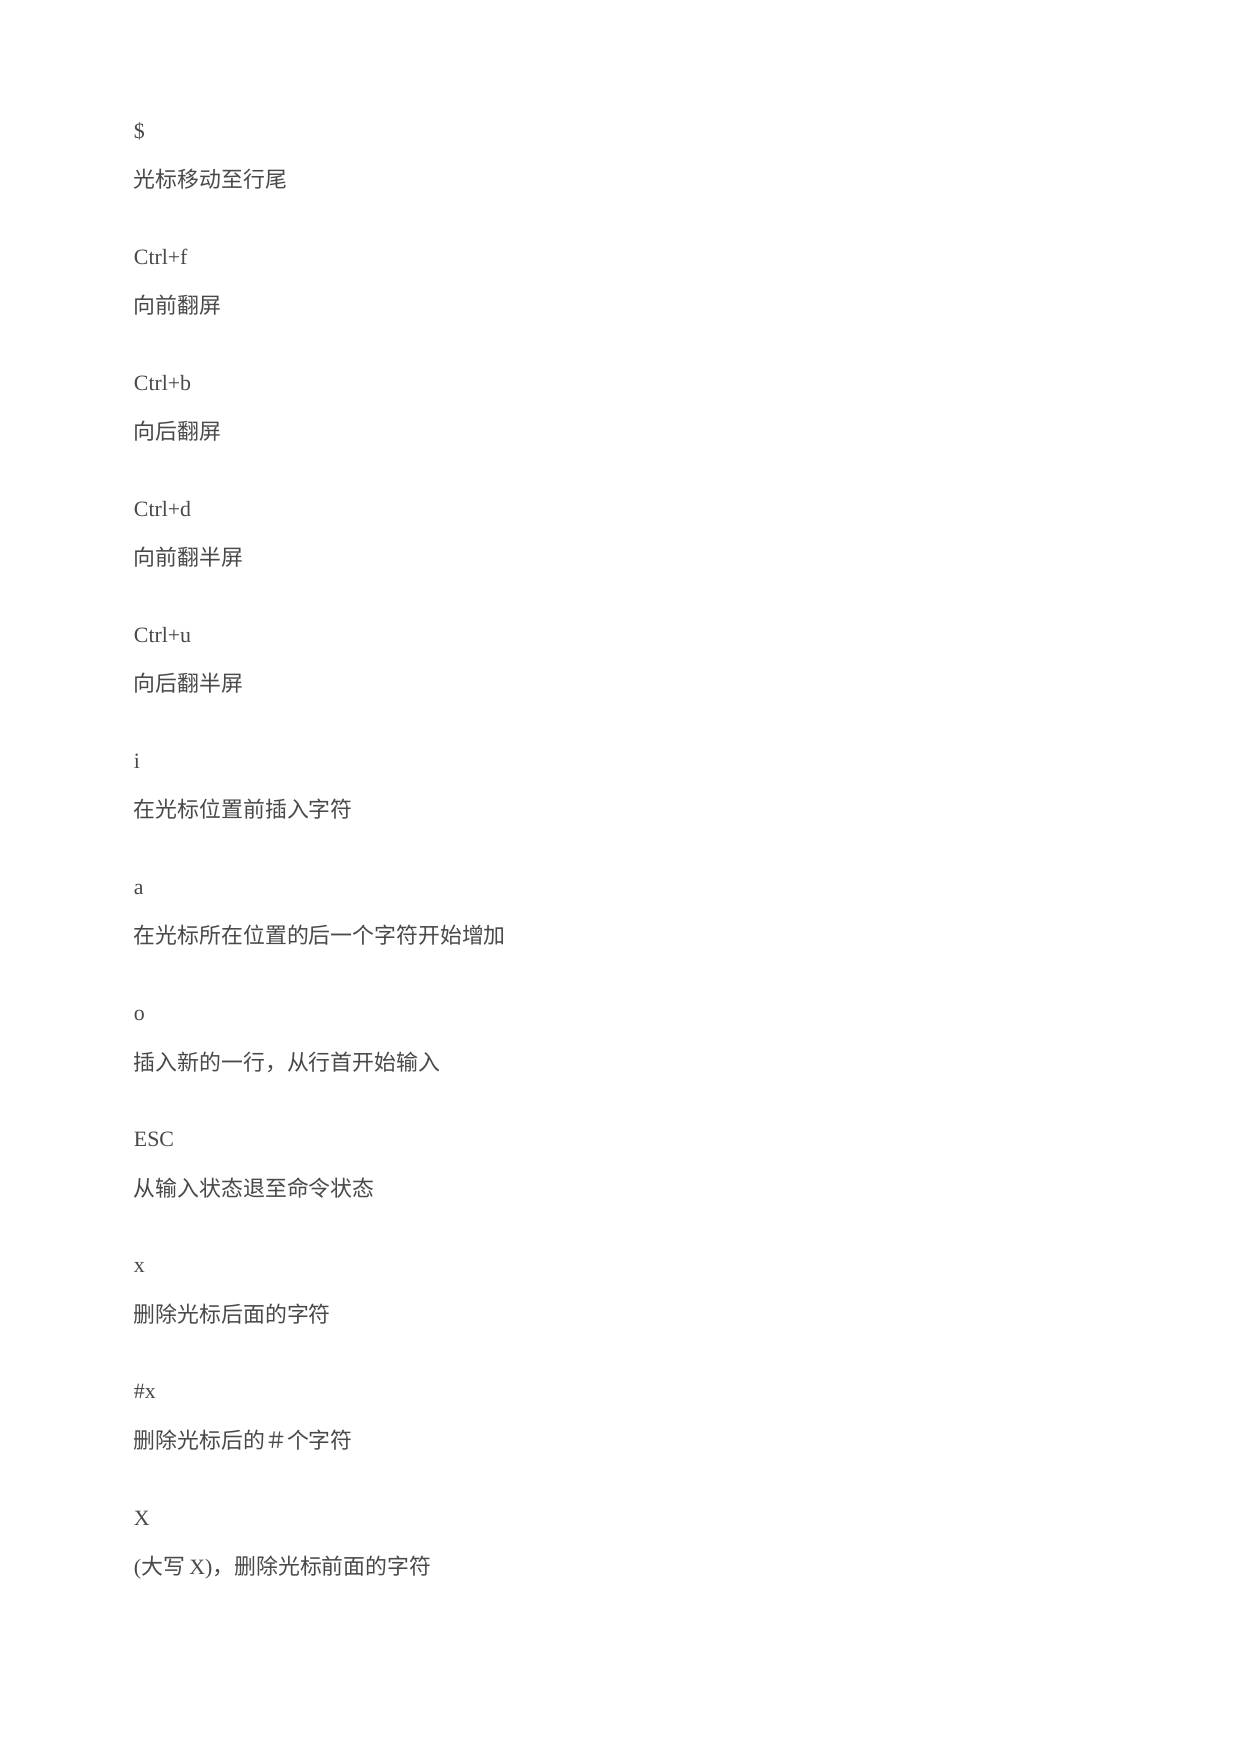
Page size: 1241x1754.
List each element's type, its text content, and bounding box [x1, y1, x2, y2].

text Ctrl+b 向后翻屏 [134, 370, 1106, 446]
text ESC 从输入状态退至命令状态 [134, 1126, 1106, 1202]
text Ctrl+f 向前翻屏 [134, 244, 1106, 320]
text o 插入新的一行，从行首开始输入 [134, 1000, 1106, 1076]
text $ 光标移动至行尾 [134, 118, 1106, 194]
text X (大写X)，删除光标前面的字符 [134, 1504, 1106, 1580]
text #x 删除光标后的＃个字符 [134, 1378, 1106, 1454]
text x 删除光标后面的字符 [134, 1252, 1106, 1328]
text i 在光标位置前插入字符 [134, 748, 1106, 824]
text Ctrl+d 向前翻半屏 [134, 496, 1106, 572]
text Ctrl+u 向后翻半屏 [134, 622, 1106, 698]
text a 在光标所在位置的后一个字符开始增加 [134, 874, 1106, 950]
